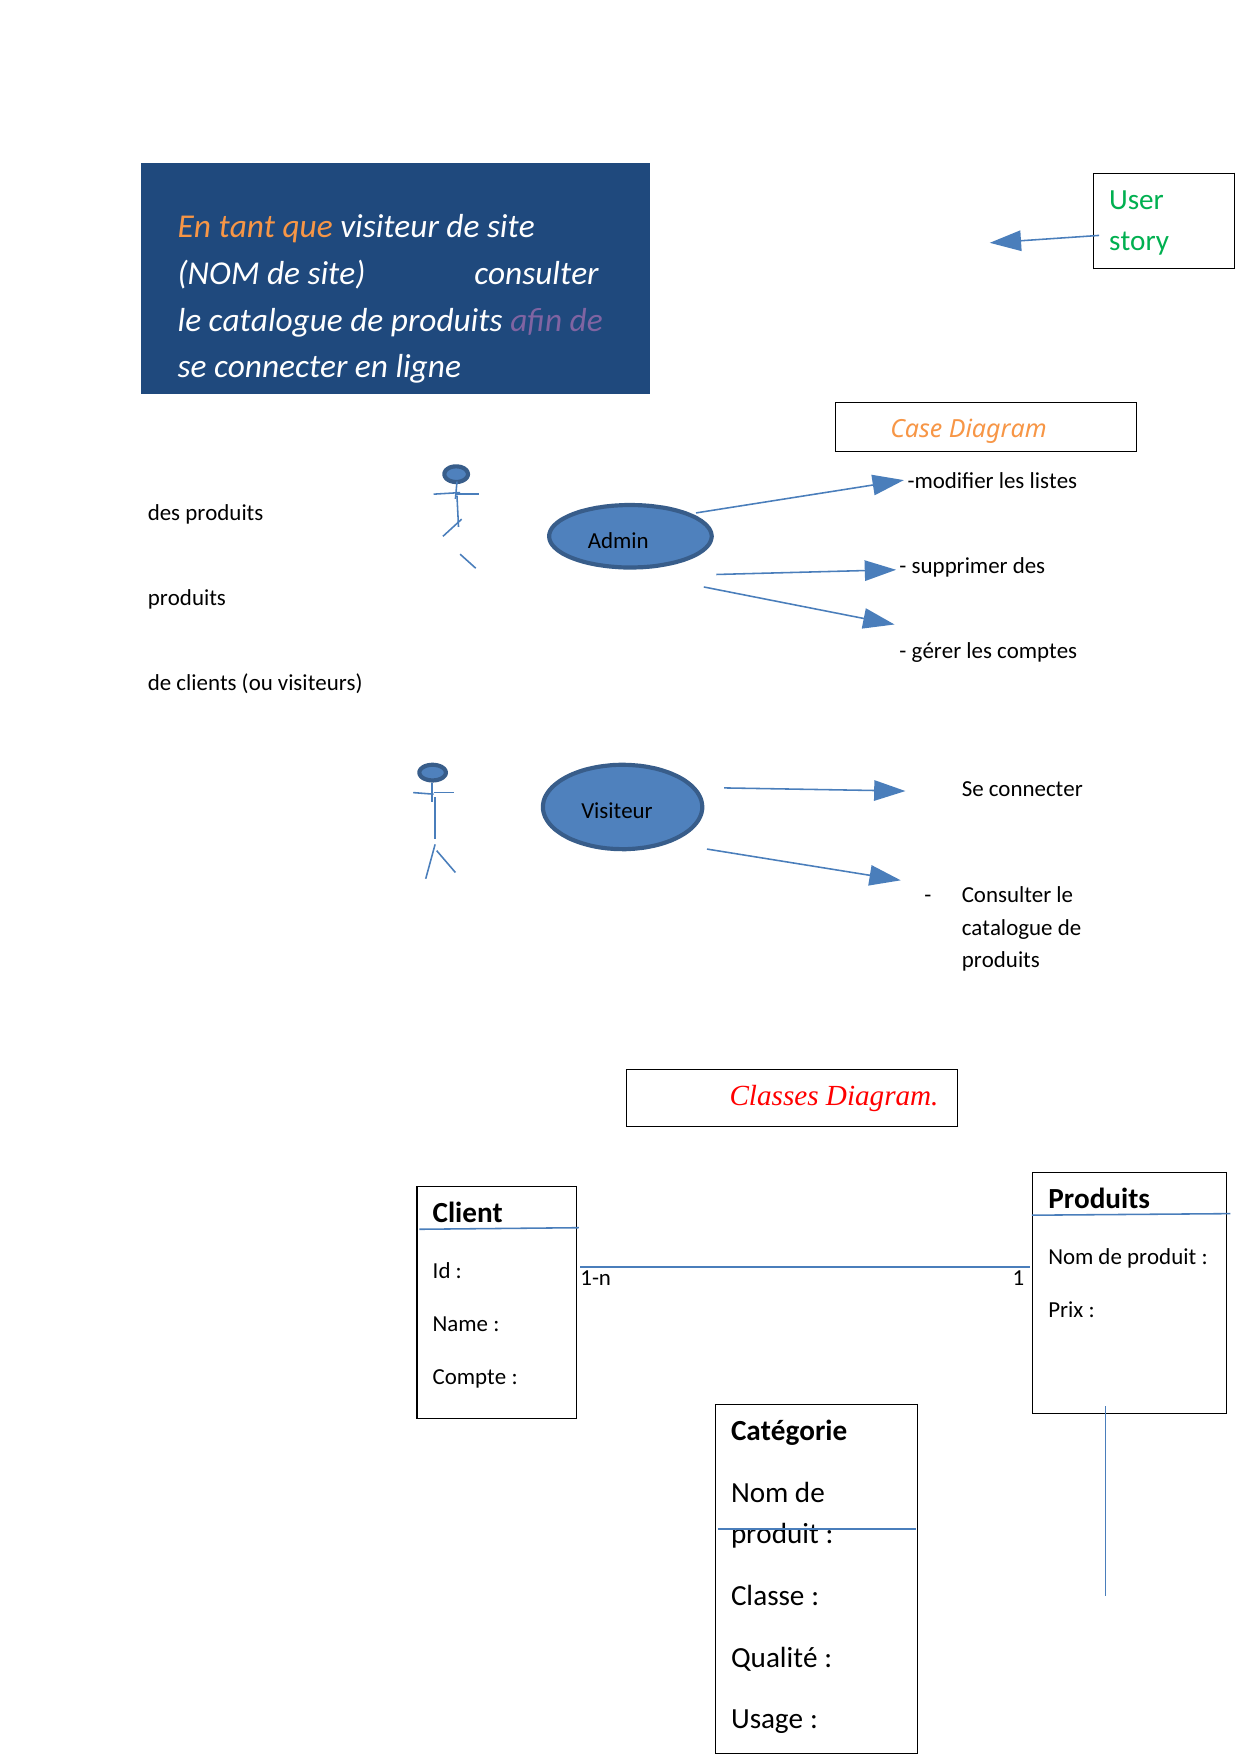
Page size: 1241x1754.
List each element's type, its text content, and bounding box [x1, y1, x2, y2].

text Catégorie [731, 1412, 902, 1448]
text -modifier les listes des produits [148, 466, 457, 526]
text Classes Diagram. [642, 1078, 942, 1111]
text [148, 1263, 416, 1291]
text Nom de produit : [731, 1530, 902, 1551]
text Client [432, 1194, 561, 1228]
text Usage : [731, 1701, 902, 1736]
text Qualité : [731, 1639, 902, 1674]
text Compte : [432, 1362, 561, 1390]
list Se connecter [962, 774, 1093, 802]
text Prix : [1048, 1295, 1211, 1323]
text Nom de produit : [731, 1474, 902, 1528]
text Classe : [731, 1577, 902, 1613]
text Nom de produit : [1048, 1242, 1211, 1270]
text Case Diagram [851, 411, 1121, 444]
text Id : [432, 1256, 561, 1284]
text 1-n 1 [577, 1263, 1032, 1291]
text Produits [1048, 1180, 1211, 1214]
text Name : [432, 1309, 561, 1337]
text - supprimer des produits [148, 551, 1093, 611]
text User story [1109, 181, 1219, 258]
list Consulter le catalogue de produits [924, 880, 1093, 973]
text - gérer les comptes de clients (ou visiteurs) [148, 636, 1093, 696]
text -modifier les listes des produits [458, 466, 1093, 526]
